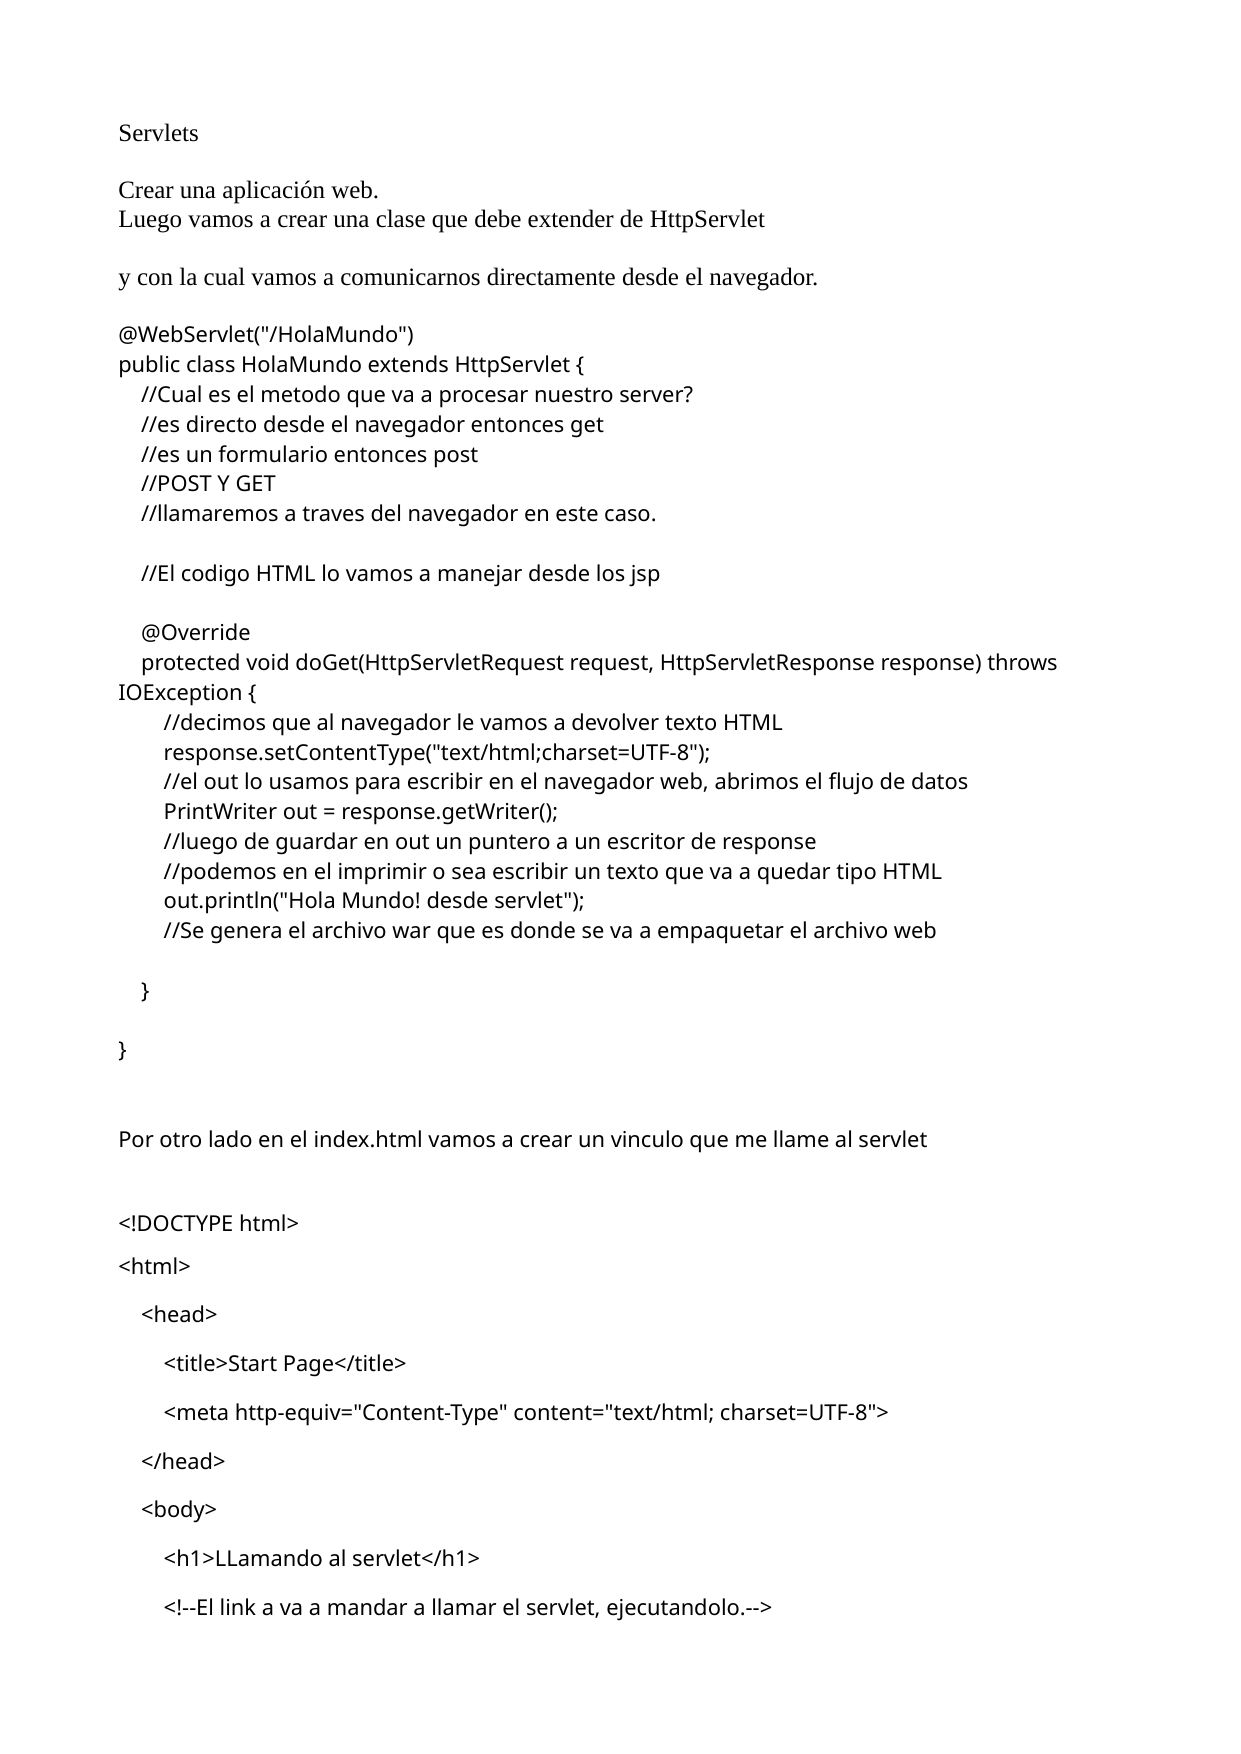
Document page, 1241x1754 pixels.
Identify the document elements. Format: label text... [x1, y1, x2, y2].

text <!--El link a va a mandar a llamar el servlet, ejecutandolo.--> [118, 1592, 1122, 1622]
text <meta http-equiv="Content-Type" content="text/html; charset=UTF-8"> [118, 1397, 1122, 1427]
text Servlets [118, 118, 1122, 147]
text //Cual es el metodo que va a procesar nuestro server? [118, 379, 1122, 409]
text //El codigo HTML lo vamos a manejar desde los jsp [118, 558, 1122, 587]
text Crear una aplicación web. [118, 176, 1122, 204]
text } [118, 1034, 1122, 1064]
text Por otro lado en el index.html vamos a crear un vinculo que me llame al servlet [118, 1124, 1122, 1153]
text <html> [118, 1251, 1122, 1280]
text public class HolaMundo extends HttpServlet { [118, 349, 1122, 379]
text //Se genera el archivo war que es donde se va a empaquetar el archivo web [118, 915, 1122, 945]
text out.println("Hola Mundo! desde servlet"); [118, 885, 1122, 915]
text y con la cual vamos a comunicarnos directamente desde el navegador. [118, 262, 1122, 291]
text <h1>LLamando al servlet</h1> [118, 1543, 1122, 1573]
text </head> [118, 1446, 1122, 1475]
text //el out lo usamos para escribir en el navegador web, abrimos el flujo de datos [118, 766, 1122, 796]
text //POST Y GET [118, 468, 1122, 498]
text //es un formulario entonces post [118, 438, 1122, 468]
text response.setContentType("text/html;charset=UTF-8"); [118, 736, 1122, 766]
text protected void doGet(HttpServletRequest request, HttpServletResponse response) throws IOException { [118, 647, 1122, 707]
text Luego vamos a crear una clase que debe extender de HttpServlet [118, 204, 1122, 233]
text } [118, 975, 1122, 1004]
text <head> [118, 1299, 1122, 1329]
text //es directo desde el navegador entonces get [118, 409, 1122, 438]
text <title>Start Page</title> [118, 1348, 1122, 1378]
text //llamaremos a traves del navegador en este caso. [118, 498, 1122, 528]
text //decimos que al navegador le vamos a devolver texto HTML [118, 707, 1122, 736]
text @Override [118, 617, 1122, 647]
text @WebServlet("/HolaMundo") [118, 319, 1122, 349]
text PrintWriter out = response.getWriter(); [118, 796, 1122, 826]
text <body> [118, 1494, 1122, 1524]
text //podemos en el imprimir o sea escribir un texto que va a quedar tipo HTML [118, 856, 1122, 885]
text //luego de guardar en out un puntero a un escritor de response [118, 826, 1122, 856]
subtitle <!DOCTYPE html> [118, 1208, 1122, 1238]
